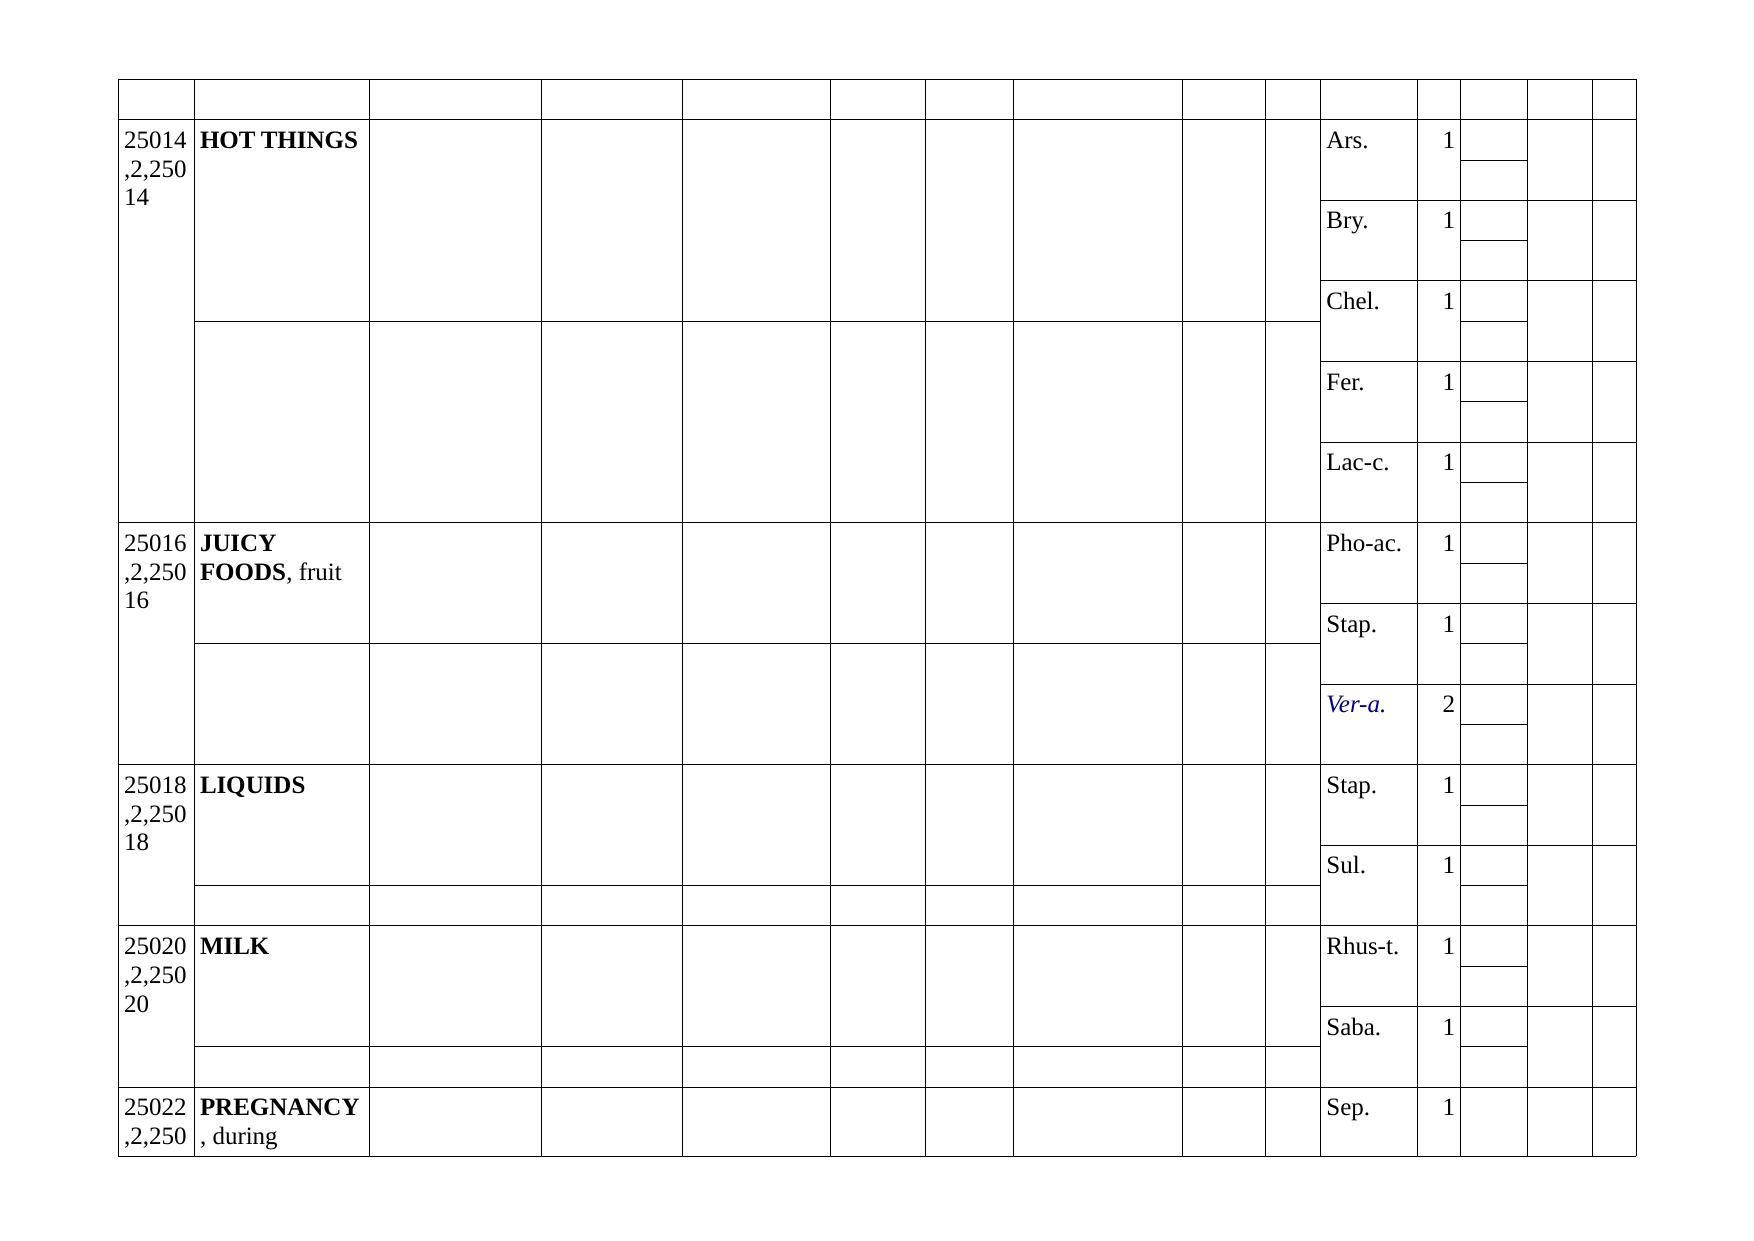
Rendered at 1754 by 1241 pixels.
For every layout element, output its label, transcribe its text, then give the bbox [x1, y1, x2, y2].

table_cell [1461, 926, 1527, 966]
table_cell [1593, 604, 1636, 683]
table_cell [1014, 644, 1182, 764]
table_cell 1 [1418, 120, 1460, 200]
table_cell [1461, 483, 1527, 522]
table_cell [1461, 362, 1527, 401]
table_cell [1014, 1047, 1182, 1087]
table_cell [1183, 926, 1265, 1046]
table_cell [926, 886, 1013, 925]
table_cell [1461, 322, 1527, 361]
table_cell [1461, 1088, 1527, 1156]
table_cell 1 [1418, 523, 1460, 603]
table_cell [370, 1088, 541, 1156]
table_cell [1266, 644, 1320, 764]
table_cell [1321, 80, 1417, 119]
table_cell [542, 765, 682, 885]
table_cell 1 [1418, 281, 1460, 361]
table_cell [1593, 281, 1636, 361]
table_cell 1 [1418, 765, 1460, 845]
table_cell 25014,2,25014 [119, 120, 194, 522]
table_cell 1 [1418, 846, 1460, 925]
table_cell [1183, 120, 1265, 321]
table_cell [926, 765, 1013, 885]
table_cell [1014, 322, 1182, 522]
table_cell Stap. [1321, 604, 1417, 683]
table_cell liquids [195, 765, 369, 885]
table_cell [370, 644, 541, 764]
table_cell [1461, 443, 1527, 482]
table_cell [542, 886, 682, 925]
table_cell [1461, 402, 1527, 442]
table_cell Bry. [1321, 201, 1417, 280]
table_cell [1266, 523, 1320, 643]
table_cell [1593, 80, 1636, 119]
table_cell [1528, 926, 1592, 1006]
table_cell [1266, 120, 1320, 321]
table_cell [542, 1047, 682, 1087]
table_cell [1593, 443, 1636, 522]
table_cell [1266, 886, 1320, 925]
table_cell [195, 644, 369, 764]
table_cell [1593, 201, 1636, 280]
table_cell [1593, 120, 1636, 200]
table_cell [831, 1047, 925, 1087]
table_cell [1183, 644, 1265, 764]
table_cell [1528, 80, 1592, 119]
table_cell [926, 644, 1013, 764]
table_cell milk [195, 926, 369, 1046]
table_cell [370, 322, 541, 522]
table_cell [370, 523, 541, 643]
table_cell [1528, 846, 1592, 925]
table_cell [1593, 846, 1636, 925]
table_cell [1461, 523, 1527, 563]
table_cell [1593, 926, 1636, 1006]
table_cell [831, 1088, 925, 1156]
table_cell 1 [1418, 926, 1460, 1006]
table_cell [831, 80, 925, 119]
table_cell [683, 886, 830, 925]
table_cell [1266, 926, 1320, 1046]
table_cell [683, 644, 830, 764]
table_cell [1593, 765, 1636, 845]
table_cell [1528, 604, 1592, 683]
table_cell Rhus-t. [1321, 926, 1417, 1006]
table_cell [683, 80, 830, 119]
table_cell [1461, 80, 1527, 119]
table_cell 1 [1418, 1007, 1460, 1087]
table_cell [1461, 644, 1527, 683]
table_cell [683, 1047, 830, 1087]
table_cell [1014, 1088, 1182, 1156]
table_cell [1461, 161, 1527, 200]
table_cell [370, 926, 541, 1046]
table_cell [1418, 80, 1460, 119]
table_cell [370, 120, 541, 321]
table_cell [831, 926, 925, 1046]
table_cell [1528, 362, 1592, 442]
table_cell [683, 765, 830, 885]
table_cell [1014, 886, 1182, 925]
table_cell [1461, 1007, 1527, 1046]
table_cell [195, 322, 369, 522]
table_cell [831, 765, 925, 885]
table_cell [1461, 725, 1527, 764]
table_cell [1528, 443, 1592, 522]
table_cell [683, 1088, 830, 1156]
table_cell [370, 886, 541, 925]
table_cell [1593, 362, 1636, 442]
table_cell [1014, 926, 1182, 1046]
table_cell [1461, 1047, 1527, 1087]
table_cell [926, 1088, 1013, 1156]
table_cell 25020,2,25020 [119, 926, 194, 1087]
table_cell [831, 523, 925, 643]
table_cell [1461, 806, 1527, 845]
table_cell [1528, 1007, 1592, 1087]
table_cell 25022,2,250 [119, 1088, 194, 1156]
table_cell [831, 322, 925, 522]
table_cell [926, 120, 1013, 321]
table_cell 1 [1418, 443, 1460, 522]
table_cell [1461, 241, 1527, 280]
table_cell [1593, 523, 1636, 603]
table_cell [1014, 80, 1182, 119]
table_cell [1528, 281, 1592, 361]
table_cell Sul. [1321, 846, 1417, 925]
table_cell [1183, 1047, 1265, 1087]
table_cell [1183, 886, 1265, 925]
table_cell [831, 644, 925, 764]
table_cell [1183, 523, 1265, 643]
table_cell Ars. [1321, 120, 1417, 200]
table_cell [1266, 322, 1320, 522]
table_cell [1183, 80, 1265, 119]
table_cell [1461, 604, 1527, 643]
table_cell 25018,2,25018 [119, 765, 194, 925]
table_cell [683, 926, 830, 1046]
table_cell [1528, 685, 1592, 764]
table_cell [195, 886, 369, 925]
table_cell [1461, 967, 1527, 1006]
table_cell [119, 80, 194, 119]
table_cell [542, 926, 682, 1046]
table_cell [1593, 1007, 1636, 1087]
table_cell [1528, 523, 1592, 603]
table_cell [1461, 120, 1527, 159]
table_cell [1593, 1088, 1636, 1156]
table_cell Ver-a. [1321, 685, 1417, 764]
table_cell hot things [195, 120, 369, 321]
table_cell [1461, 564, 1527, 603]
table_cell [1266, 1088, 1320, 1156]
table_cell 25016,2,25016 [119, 523, 194, 764]
table_cell [195, 1047, 369, 1087]
table_cell [542, 523, 682, 643]
table_cell Chel. [1321, 281, 1417, 361]
table_cell [542, 1088, 682, 1156]
table_cell [1183, 322, 1265, 522]
table_cell Saba. [1321, 1007, 1417, 1087]
table_cell [683, 523, 830, 643]
table_cell [1014, 765, 1182, 885]
table_cell [1528, 201, 1592, 280]
table_cell [926, 523, 1013, 643]
table_cell [1183, 765, 1265, 885]
table_cell [1014, 523, 1182, 643]
table_cell [1183, 1088, 1265, 1156]
table_cell [926, 926, 1013, 1046]
table_cell [542, 322, 682, 522]
table_cell Lac-c. [1321, 443, 1417, 522]
table_cell [1461, 765, 1527, 804]
table_cell [1593, 685, 1636, 764]
table_cell Stap. [1321, 765, 1417, 845]
table_cell juicy foods, fruit [195, 523, 369, 643]
table_cell pregnancy, during [195, 1088, 369, 1156]
table_cell [1266, 765, 1320, 885]
table_cell Sep. [1321, 1088, 1417, 1156]
table_cell 1 [1418, 1088, 1460, 1156]
table_cell [1266, 1047, 1320, 1087]
table_cell Fer. [1321, 362, 1417, 442]
table_cell [1461, 201, 1527, 240]
table_cell [683, 322, 830, 522]
table_cell 1 [1418, 201, 1460, 280]
table_cell [926, 1047, 1013, 1087]
table_cell [1266, 80, 1320, 119]
table_cell [370, 1047, 541, 1087]
table_cell [831, 886, 925, 925]
table_cell [370, 765, 541, 885]
table_cell [926, 80, 1013, 119]
table_cell [1461, 685, 1527, 724]
table_cell 2 [1418, 685, 1460, 764]
table_cell [1014, 120, 1182, 321]
table_cell [370, 80, 541, 119]
table_cell [831, 120, 925, 321]
table_cell [1528, 120, 1592, 200]
table_cell [1461, 886, 1527, 925]
table_cell Pho-ac. [1321, 523, 1417, 603]
table_cell [1528, 1088, 1592, 1156]
table_cell [1461, 846, 1527, 885]
table_cell [926, 322, 1013, 522]
table_cell [195, 80, 369, 119]
table_cell [1528, 765, 1592, 845]
table_cell 1 [1418, 604, 1460, 683]
table_cell [542, 644, 682, 764]
table_cell [1461, 281, 1527, 321]
table_cell [542, 80, 682, 119]
table_cell [542, 120, 682, 321]
table_cell 1 [1418, 362, 1460, 442]
table_cell [683, 120, 830, 321]
